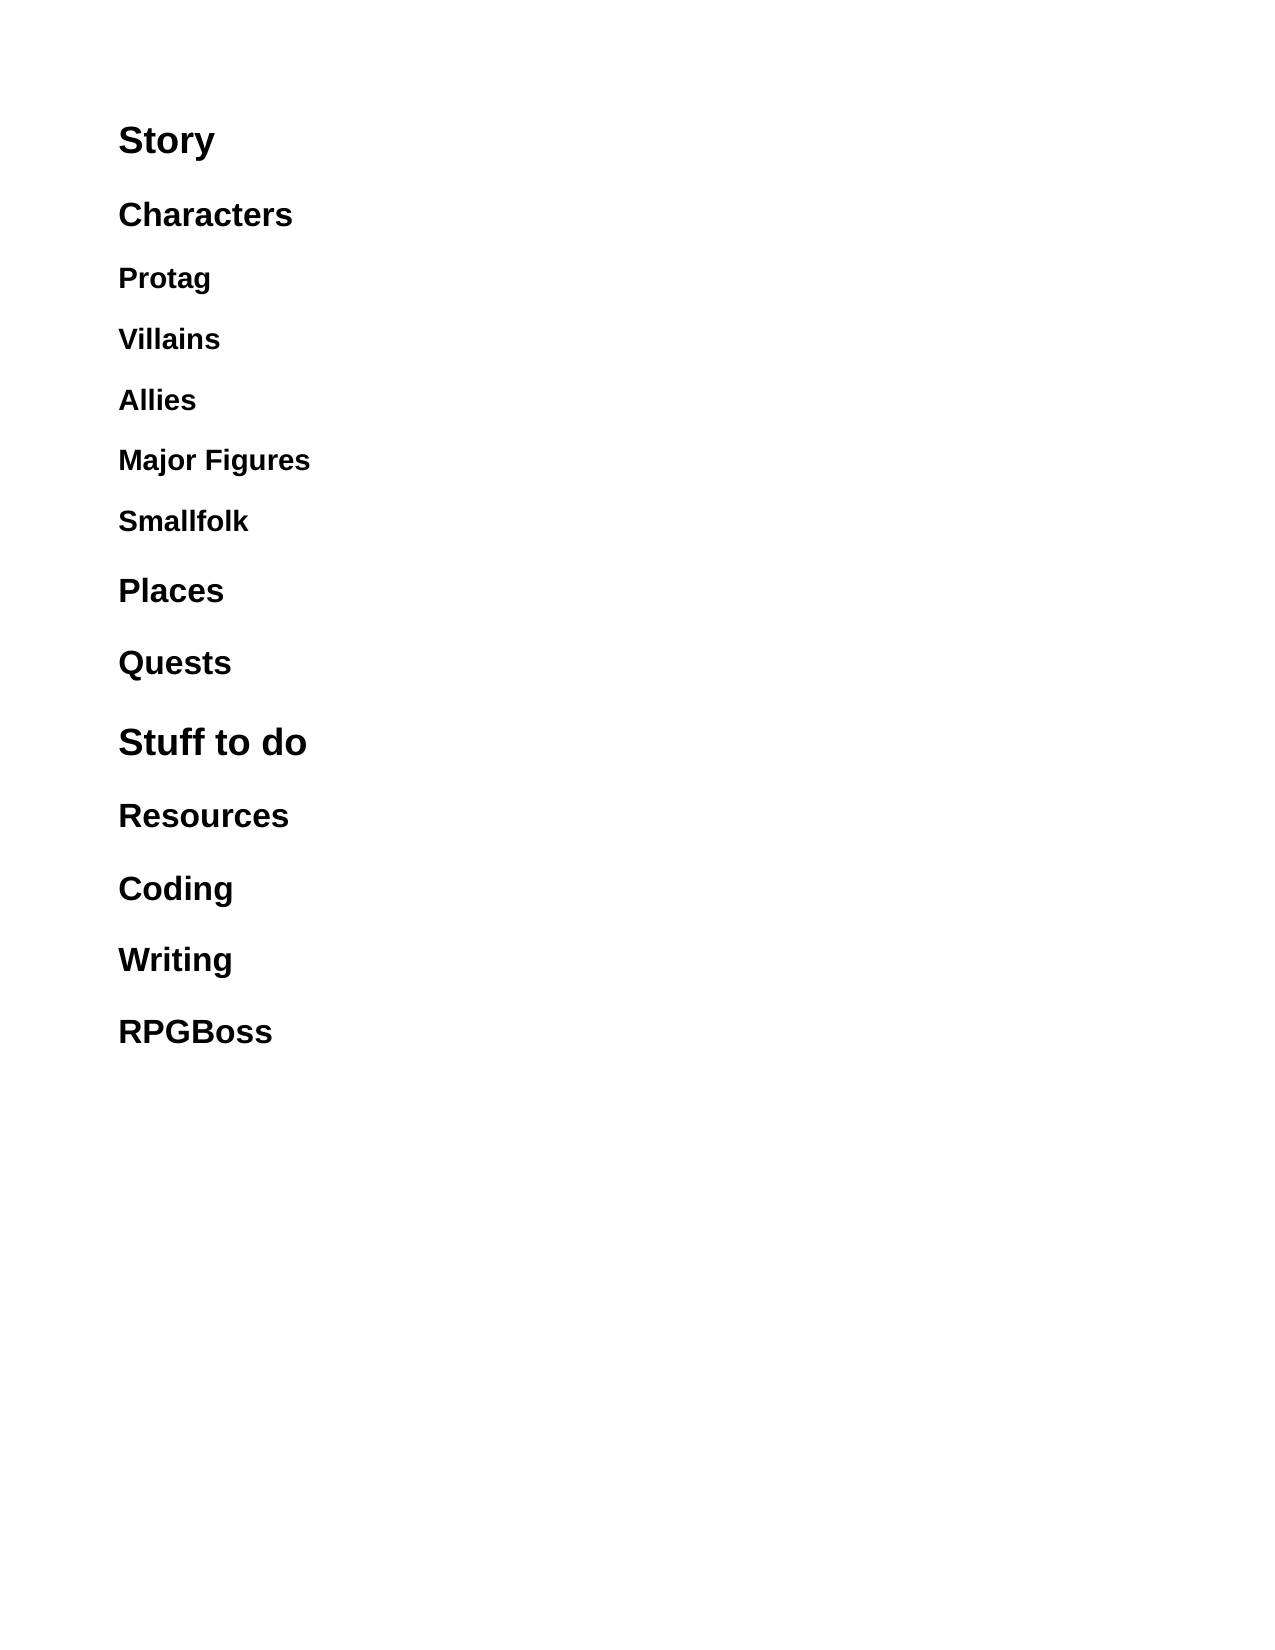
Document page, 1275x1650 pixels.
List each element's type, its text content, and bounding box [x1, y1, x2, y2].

subtitle Writing [118, 940, 1157, 979]
subtitle Allies [118, 382, 1157, 416]
subtitle Stuff to do [118, 719, 1157, 763]
subtitle Places [118, 571, 1157, 610]
subtitle Resources [118, 796, 1157, 835]
subtitle Smallfolk [118, 504, 1157, 538]
subtitle Coding [118, 868, 1157, 907]
subtitle Characters [118, 195, 1157, 234]
subtitle Story [118, 118, 1157, 162]
subtitle Quests [118, 643, 1157, 682]
subtitle Major Figures [118, 443, 1157, 477]
subtitle RPGBoss [118, 1012, 1157, 1051]
subtitle Protag [118, 261, 1157, 294]
subtitle Villains [118, 322, 1157, 355]
